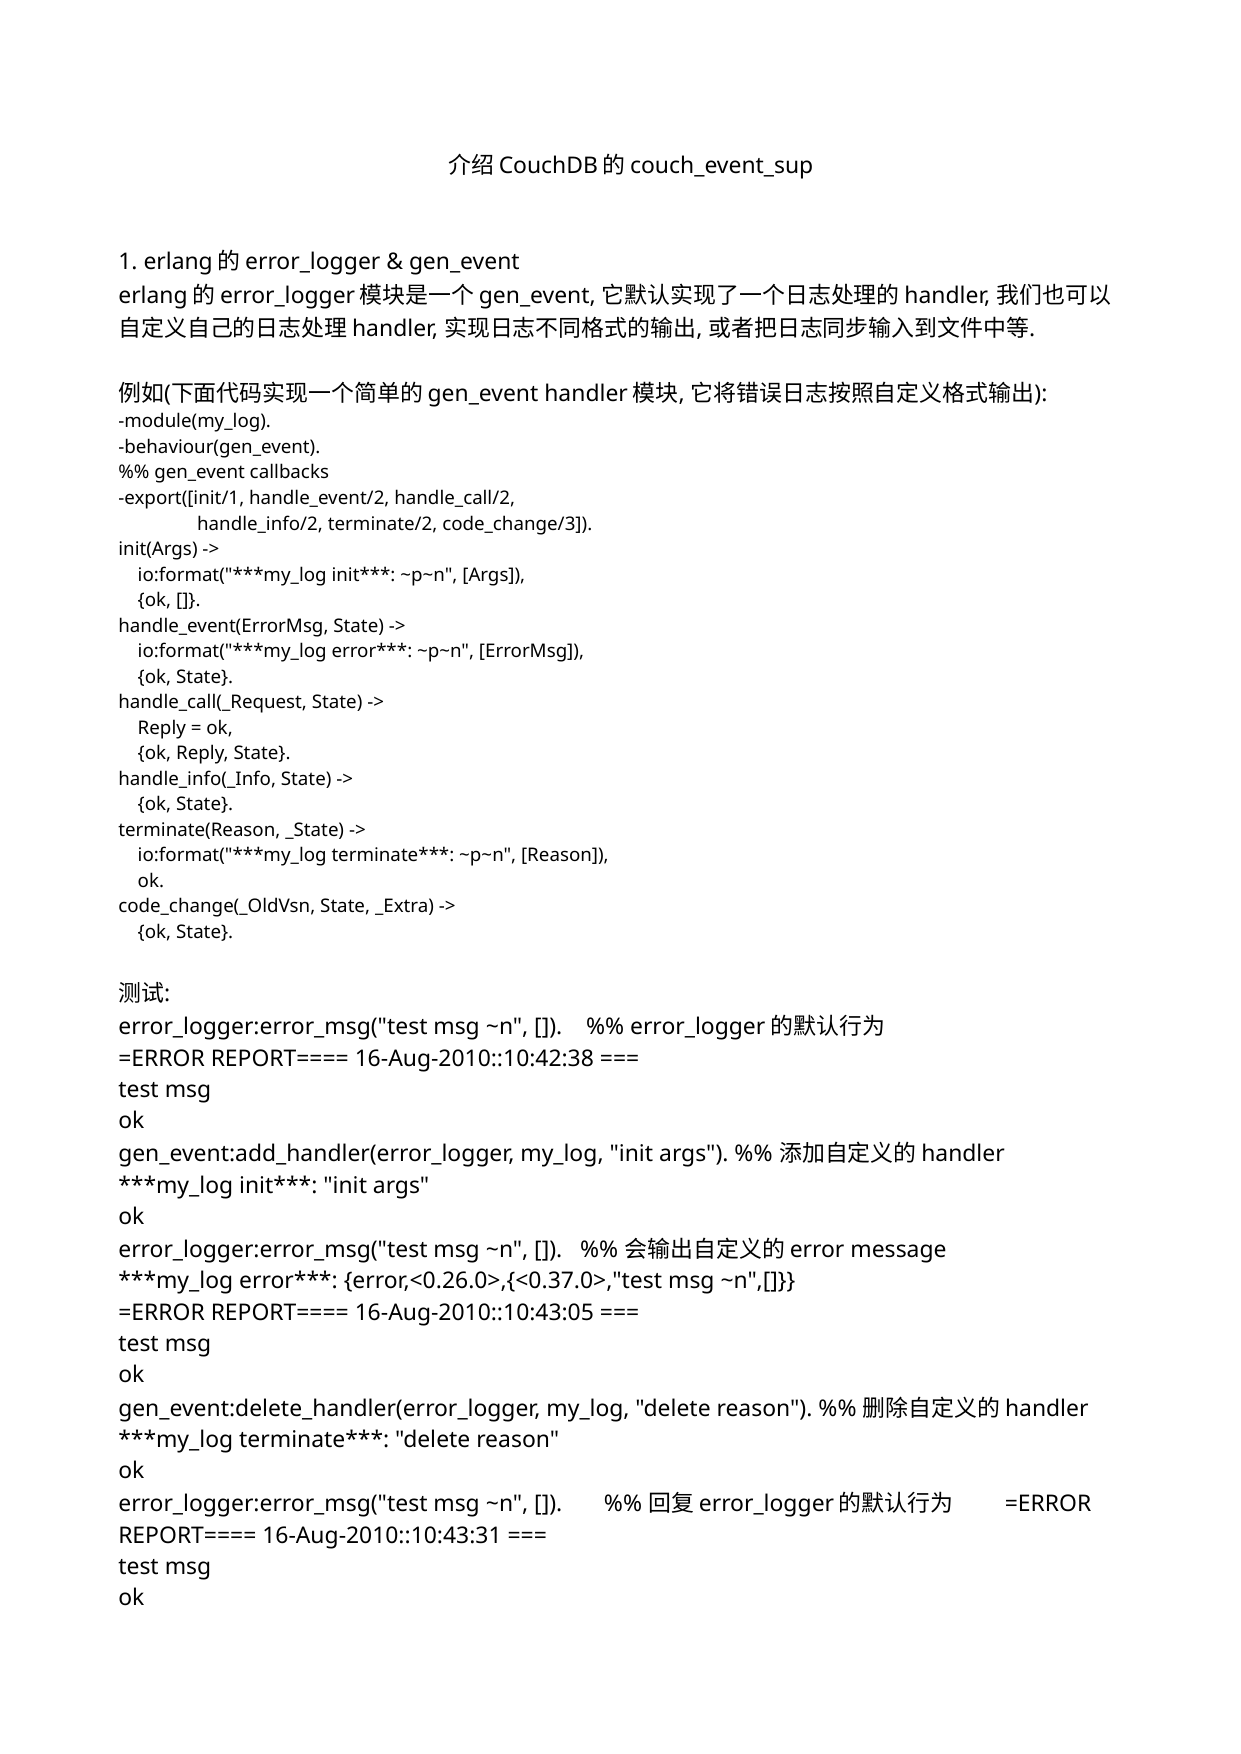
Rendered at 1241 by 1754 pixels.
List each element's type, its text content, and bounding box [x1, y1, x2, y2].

text ok [118, 1581, 1122, 1612]
text =ERROR REPORT==== 16-Aug-2010::10:43:05 === [118, 1296, 1122, 1327]
text handle_event(ErrorMsg, State) -> [118, 612, 1122, 637]
text ok [118, 1454, 1122, 1485]
text erlang的error_logger模块是一个gen_event, 它默认实现了一个日志处理的handler, 我们也可以自定义自己的日志处理handler, 实现日志不同格式的输出, 或者把日志同步输入到文件中等. [118, 276, 1122, 343]
text Reply = ok, [118, 714, 1122, 739]
text {ok, State}. [118, 663, 1122, 688]
text 1. erlang的error_logger & gen_event [118, 243, 1122, 276]
text ***my_log terminate***: "delete reason" [118, 1423, 1122, 1454]
text ok [118, 1104, 1122, 1135]
text handle_info/2, terminate/2, code_change/3]). [118, 510, 1122, 535]
text %% gen_event callbacks [118, 459, 1122, 484]
text io:format("***my_log error***: ~p~n", [ErrorMsg]), [118, 637, 1122, 663]
text ok [118, 1200, 1122, 1231]
text error_logger:error_msg("test msg ~n", []). %% 回复error_logger的默认行为 =ERROR REPORT==== 16-Aug-2010::10:43:31 === [118, 1485, 1122, 1550]
text error_logger:error_msg("test msg ~n", []). %% error_logger的默认行为 [118, 1008, 1122, 1042]
text 介绍CouchDB的couch_event_sup [118, 147, 1122, 181]
text ***my_log init***: "init args" [118, 1169, 1122, 1200]
text ok [118, 1358, 1122, 1389]
text {ok, State}. [118, 791, 1122, 816]
text io:format("***my_log terminate***: ~p~n", [Reason]), [118, 842, 1122, 867]
text ok. [118, 867, 1122, 893]
text error_logger:error_msg("test msg ~n", []). %% 会输出自定义的error message [118, 1231, 1122, 1264]
text -export([init/1, handle_event/2, handle_call/2, [118, 484, 1122, 510]
text terminate(Reason, _State) -> [118, 816, 1122, 842]
text =ERROR REPORT==== 16-Aug-2010::10:42:38 === [118, 1042, 1122, 1073]
text test msg [118, 1073, 1122, 1104]
text -module(my_log). [118, 408, 1122, 433]
text io:format("***my_log init***: ~p~n", [Args]), [118, 561, 1122, 586]
text {ok, []}. [118, 586, 1122, 612]
text init(Args) -> [118, 535, 1122, 561]
text handle_info(_Info, State) -> [118, 765, 1122, 791]
text 例如(下面代码实现一个简单的gen_event handler模块, 它将错误日志按照自定义格式输出): [118, 374, 1122, 408]
text code_change(_OldVsn, State, _Extra) -> [118, 893, 1122, 918]
text handle_call(_Request, State) -> [118, 688, 1122, 714]
text -behaviour(gen_event). [118, 433, 1122, 459]
text {ok, Reply, State}. [118, 739, 1122, 765]
text gen_event:add_handler(error_logger, my_log, "init args"). %% 添加自定义的handler [118, 1135, 1122, 1169]
text 测试: [118, 975, 1122, 1008]
text ***my_log error***: {error,<0.26.0>,{<0.37.0>,"test msg ~n",[]}} [118, 1264, 1122, 1296]
text gen_event:delete_handler(error_logger, my_log, "delete reason"). %% 删除自定义的handler [118, 1389, 1122, 1423]
text {ok, State}. [118, 918, 1122, 944]
text test msg [118, 1550, 1122, 1581]
text test msg [118, 1327, 1122, 1358]
